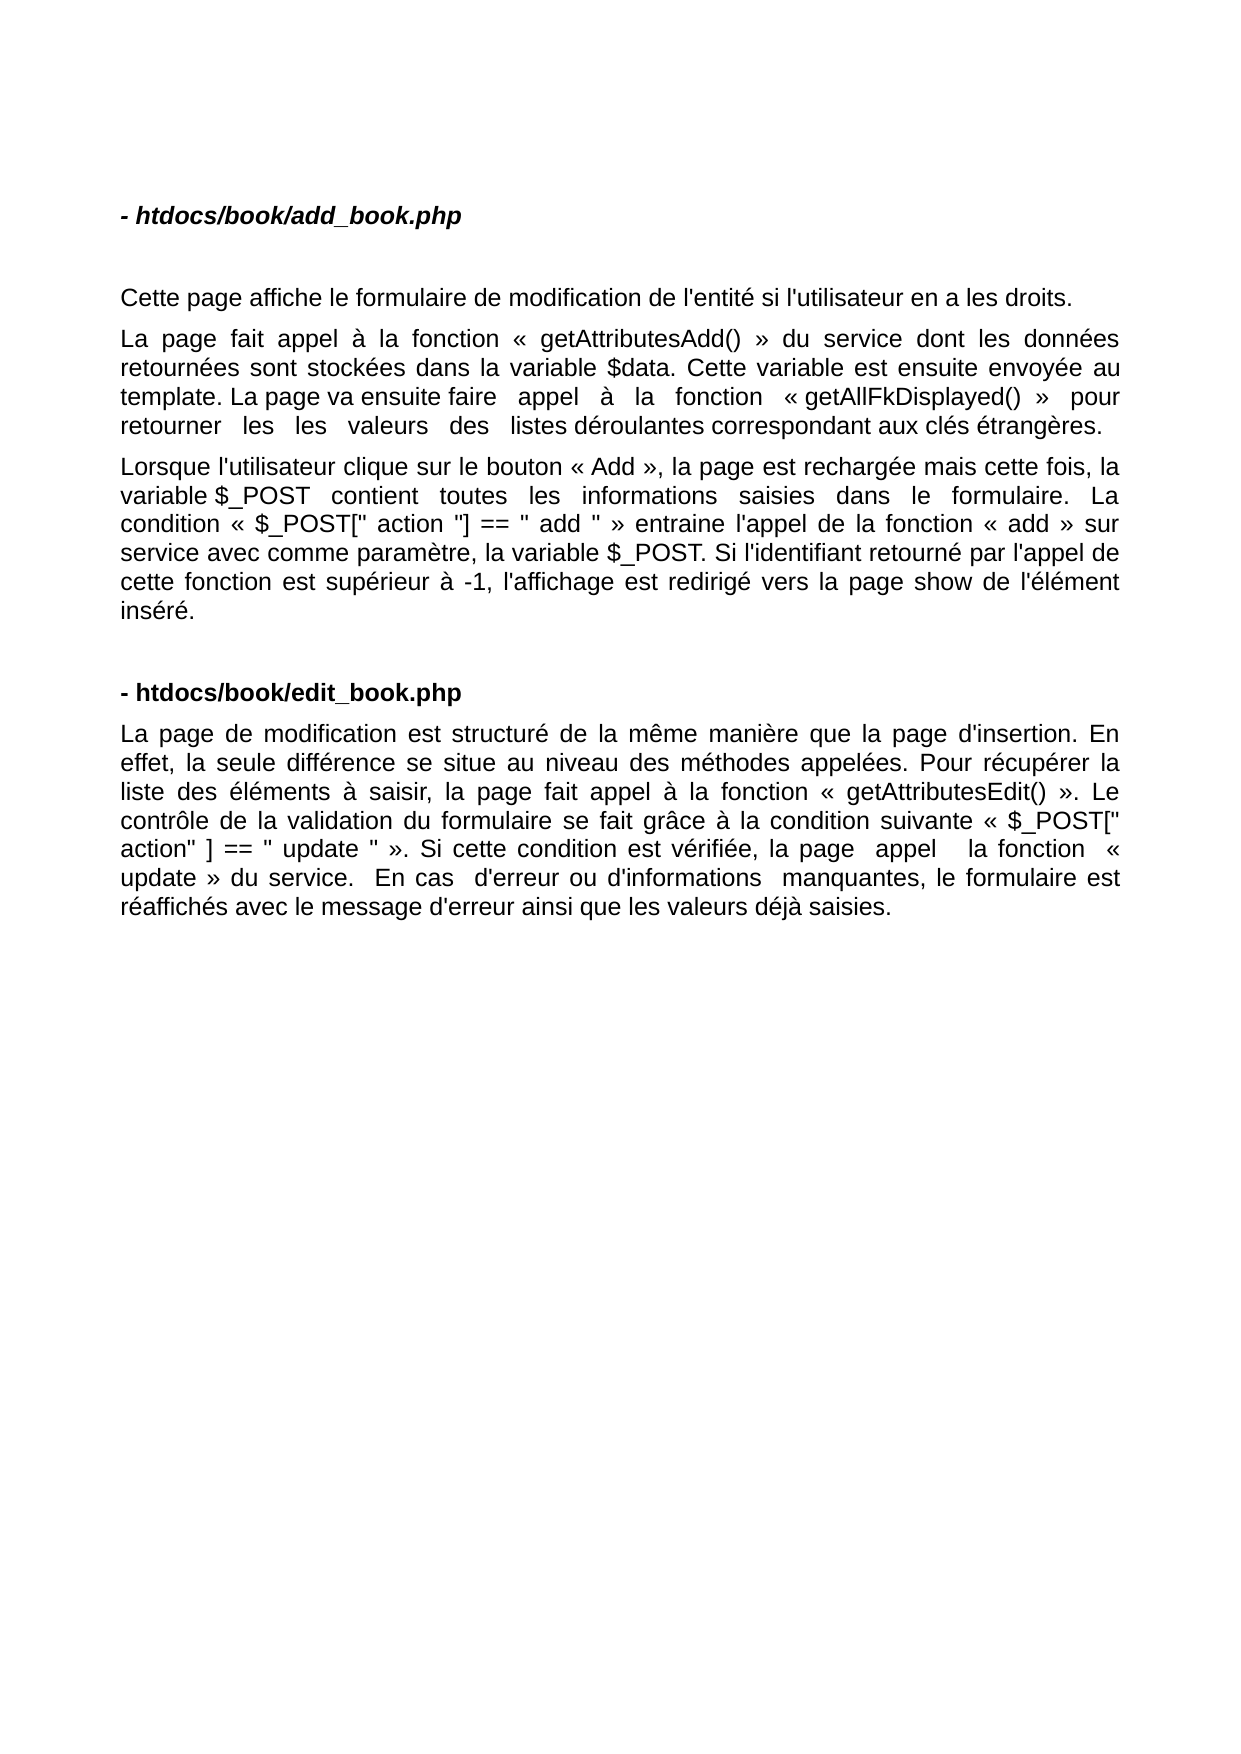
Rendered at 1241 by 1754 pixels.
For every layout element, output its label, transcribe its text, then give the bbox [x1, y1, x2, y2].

text Lorsque l'utilisateur clique sur le bouton « Add », la page est rechargée mais cette fois, la variable $_POST contient toutes les informations saisies dans le formulaire. La condition « $_POST[" action "] == " add " » entraine l'appel de la fonction « add » sur service avec comme paramètre, la variable $_POST. Si l'identifiant retourné par l'appel de cette fonction est supérieur à -1, l'affichage est redirigé vers la page show de l'élément inséré. [120, 452, 1122, 624]
text La page fait appel à la fonction « getAttributesAdd() » du service dont les données retournées sont stockées dans la variable $data. Cette variable est ensuite envoyée au template. La page va ensuite faire appel à la fonction « getAllFkDisplayed() » pour retourner les les valeurs des listes déroulantes correspondant aux clés étrangères. [120, 324, 1122, 439]
text Cette page affiche le formulaire de modification de l'entité si l'utilisateur en a les droits. [120, 283, 1122, 312]
text - htdocs/book/edit_book.php [120, 678, 1122, 707]
text La page de modification est structuré de la même manière que la page d'insertion. En effet, la seule différence se situe au niveau des méthodes appelées. Pour récupérer la liste des éléments à saisir, la page fait appel à la fonction « getAttributesEdit() ». Le contrôle de la validation du formulaire se fait grâce à la condition suivante « $_POST[" action" ] == " update " ». Si cette condition est vérifiée, la page appel la fonction « update » du service. En cas d'erreur ou d'informations manquantes, le formulaire est réaffichés avec le message d'erreur ainsi que les valeurs déjà saisies. [120, 719, 1122, 921]
list - htdocs/book/add_book.php [120, 201, 1122, 229]
